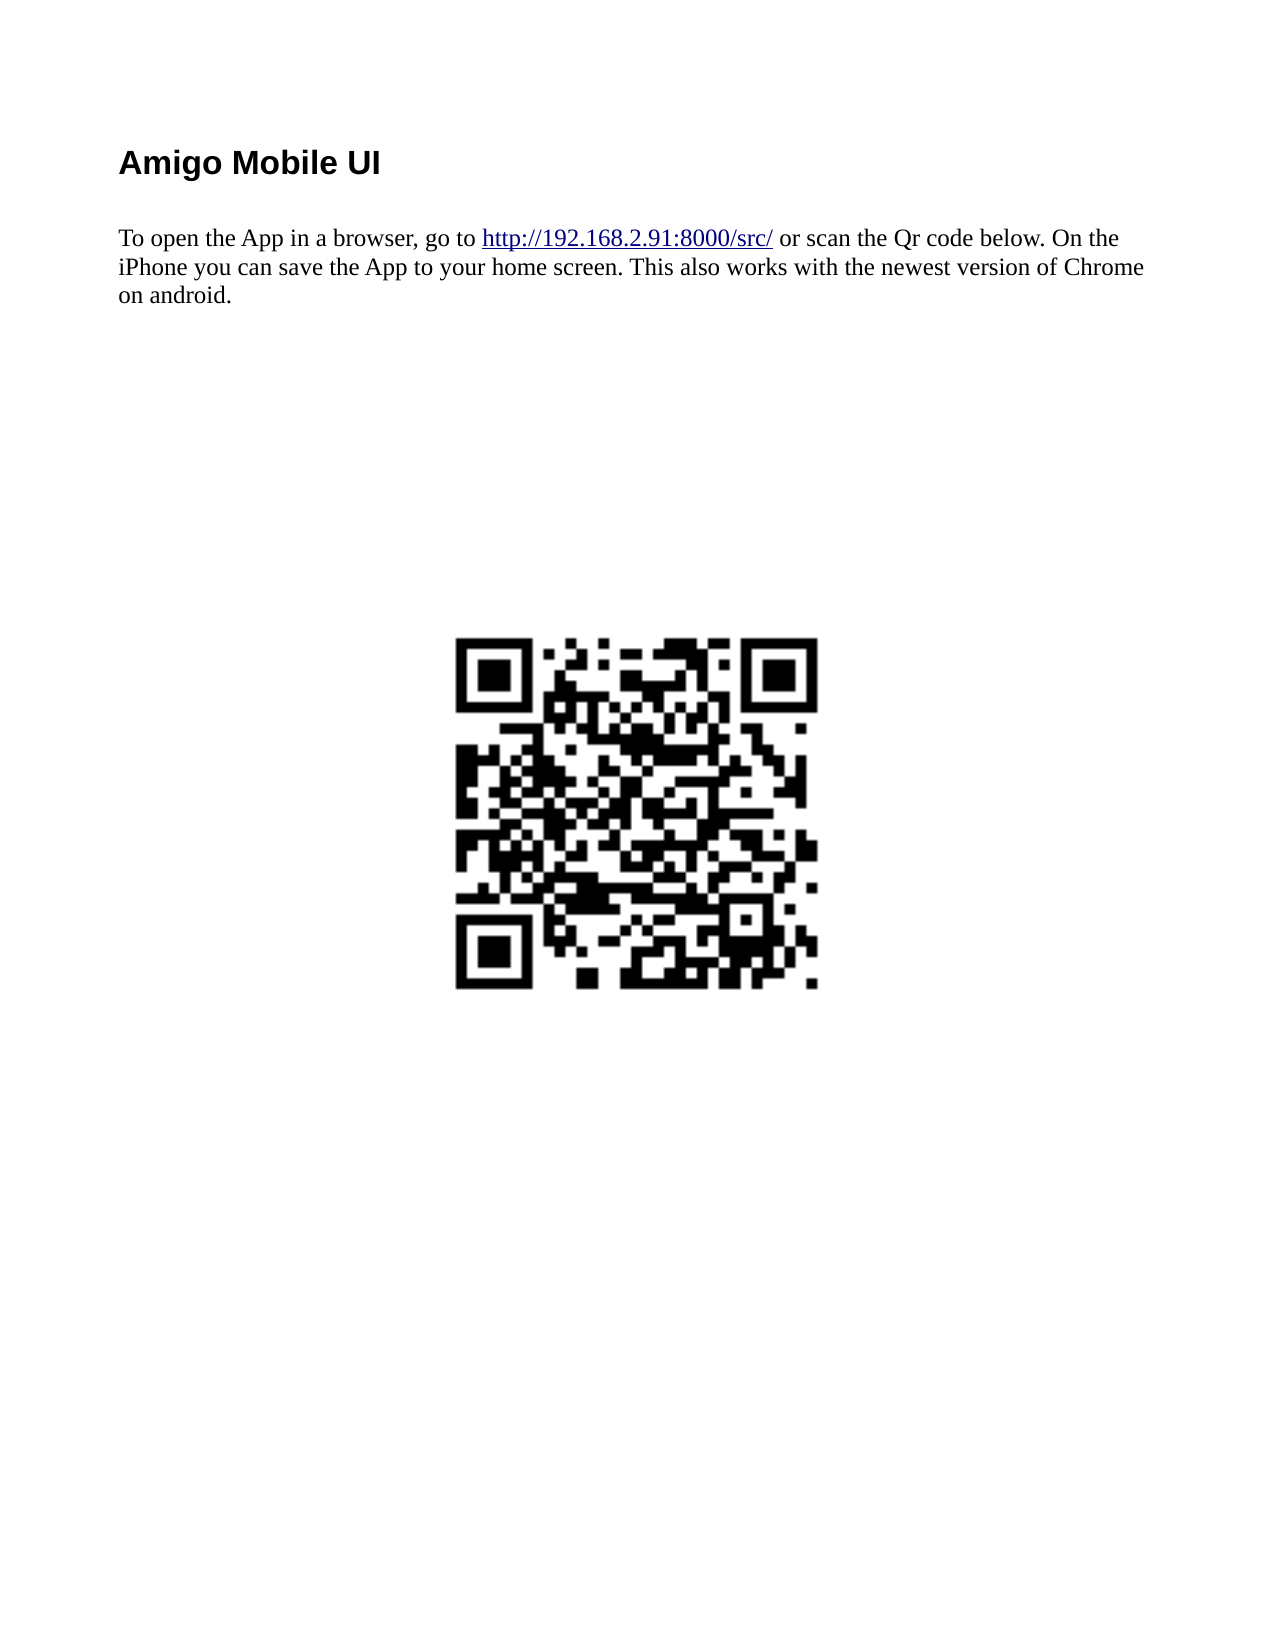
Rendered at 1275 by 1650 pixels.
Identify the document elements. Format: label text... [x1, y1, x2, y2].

subtitle Amigo Mobile UI [118, 143, 1157, 182]
text To open the App in a browser, go to http://192.168.2.91:8000/src/ or scan the Qr code below. On the iPhone you can save the App to your home screen. This also works with the newest version of Chrome on android. [118, 223, 1157, 309]
picture [402, 586, 873, 1043]
